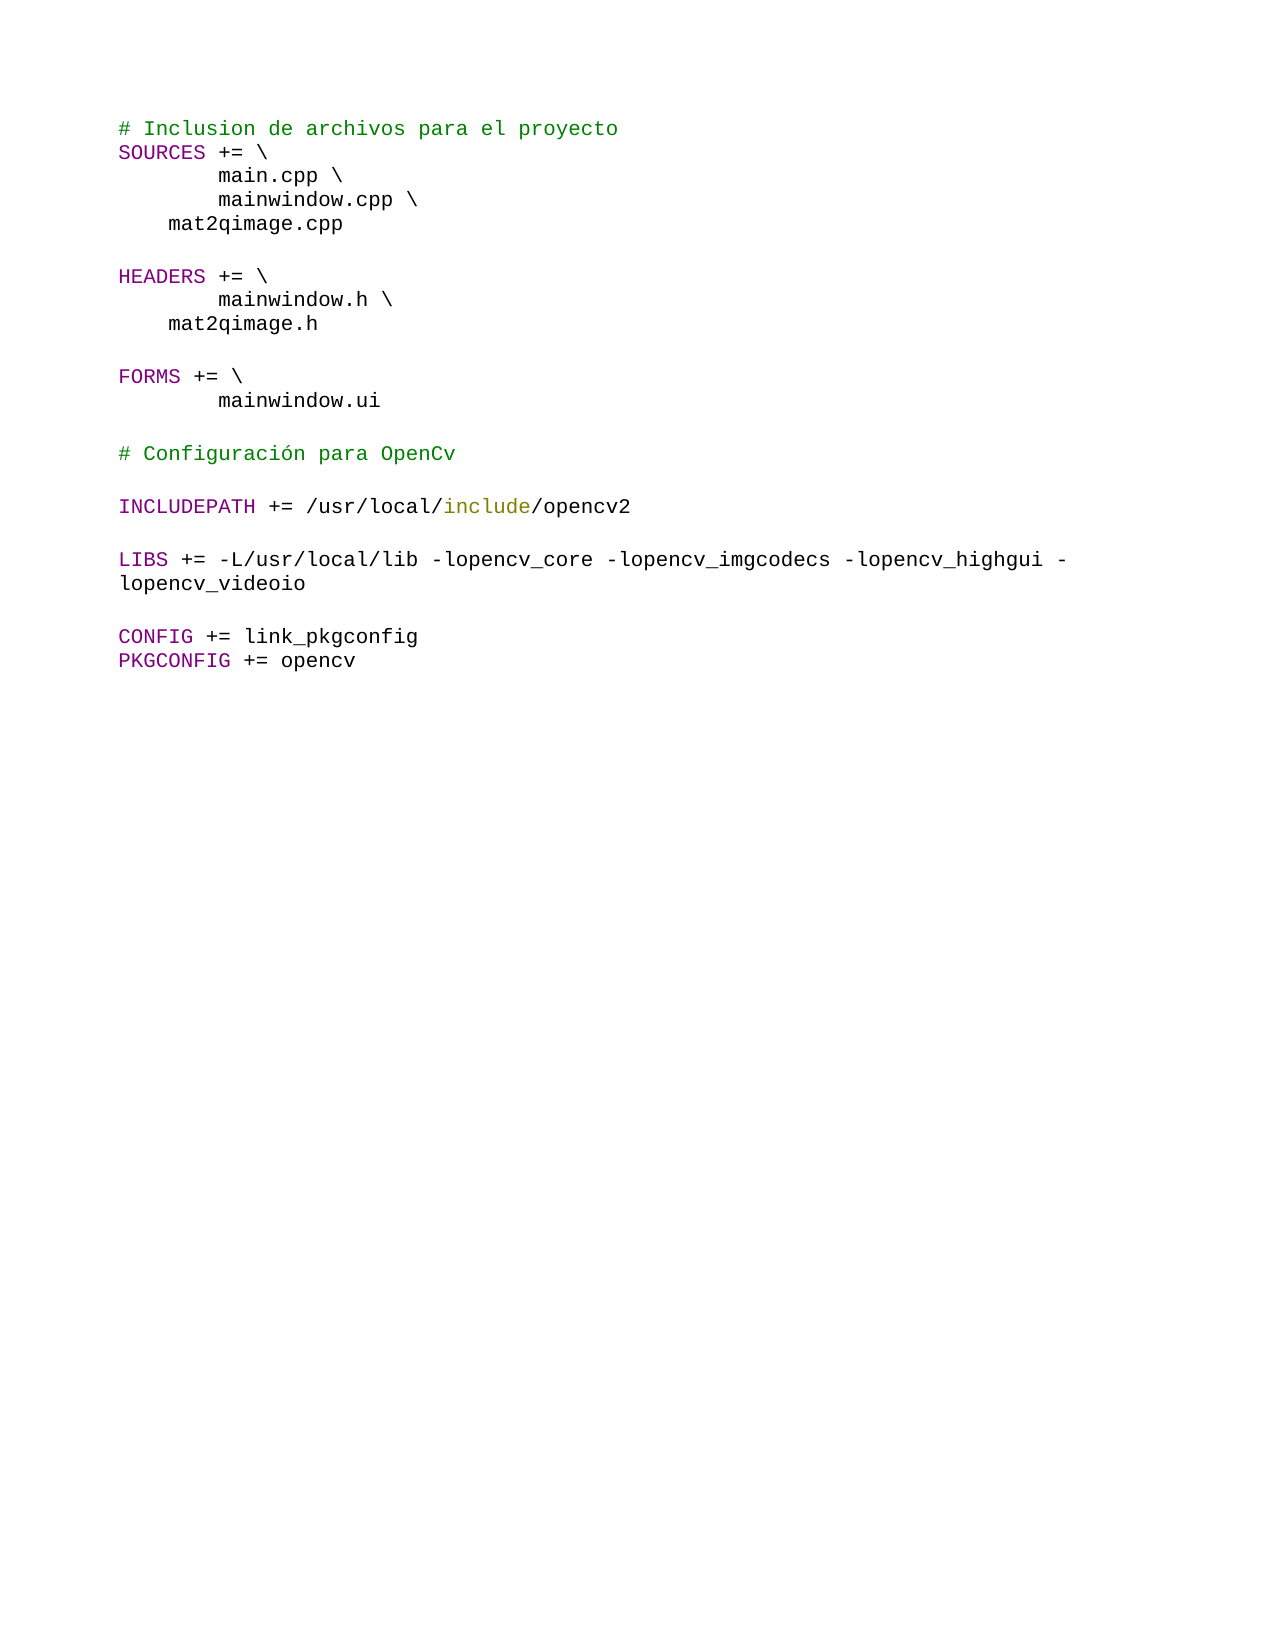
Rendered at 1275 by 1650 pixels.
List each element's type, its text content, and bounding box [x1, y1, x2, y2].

text mainwindow.cpp \ [118, 189, 1157, 213]
text mainwindow.ui [118, 390, 1157, 413]
text main.cpp \ [118, 165, 1157, 189]
text INCLUDEPATH += /usr/local/include/opencv2 [118, 496, 1157, 520]
text mat2qimage.h [118, 313, 1157, 337]
text PKGCONFIG += opencv [118, 650, 1157, 673]
text FORMS += \ [118, 366, 1157, 390]
text # Inclusion de archivos para el proyecto [118, 118, 1157, 142]
text mainwindow.h \ [118, 289, 1157, 313]
text CONFIG += link_pkgconfig [118, 626, 1157, 650]
text HEADERS += \ [118, 266, 1157, 289]
text LIBS += -L/usr/local/lib -lopencv_core -lopencv_imgcodecs -lopencv_highgui -lopencv_videoio [118, 549, 1157, 597]
text # Configuración para OpenCv [118, 443, 1157, 467]
text SOURCES += \ [118, 142, 1157, 165]
text mat2qimage.cpp [118, 213, 1157, 236]
